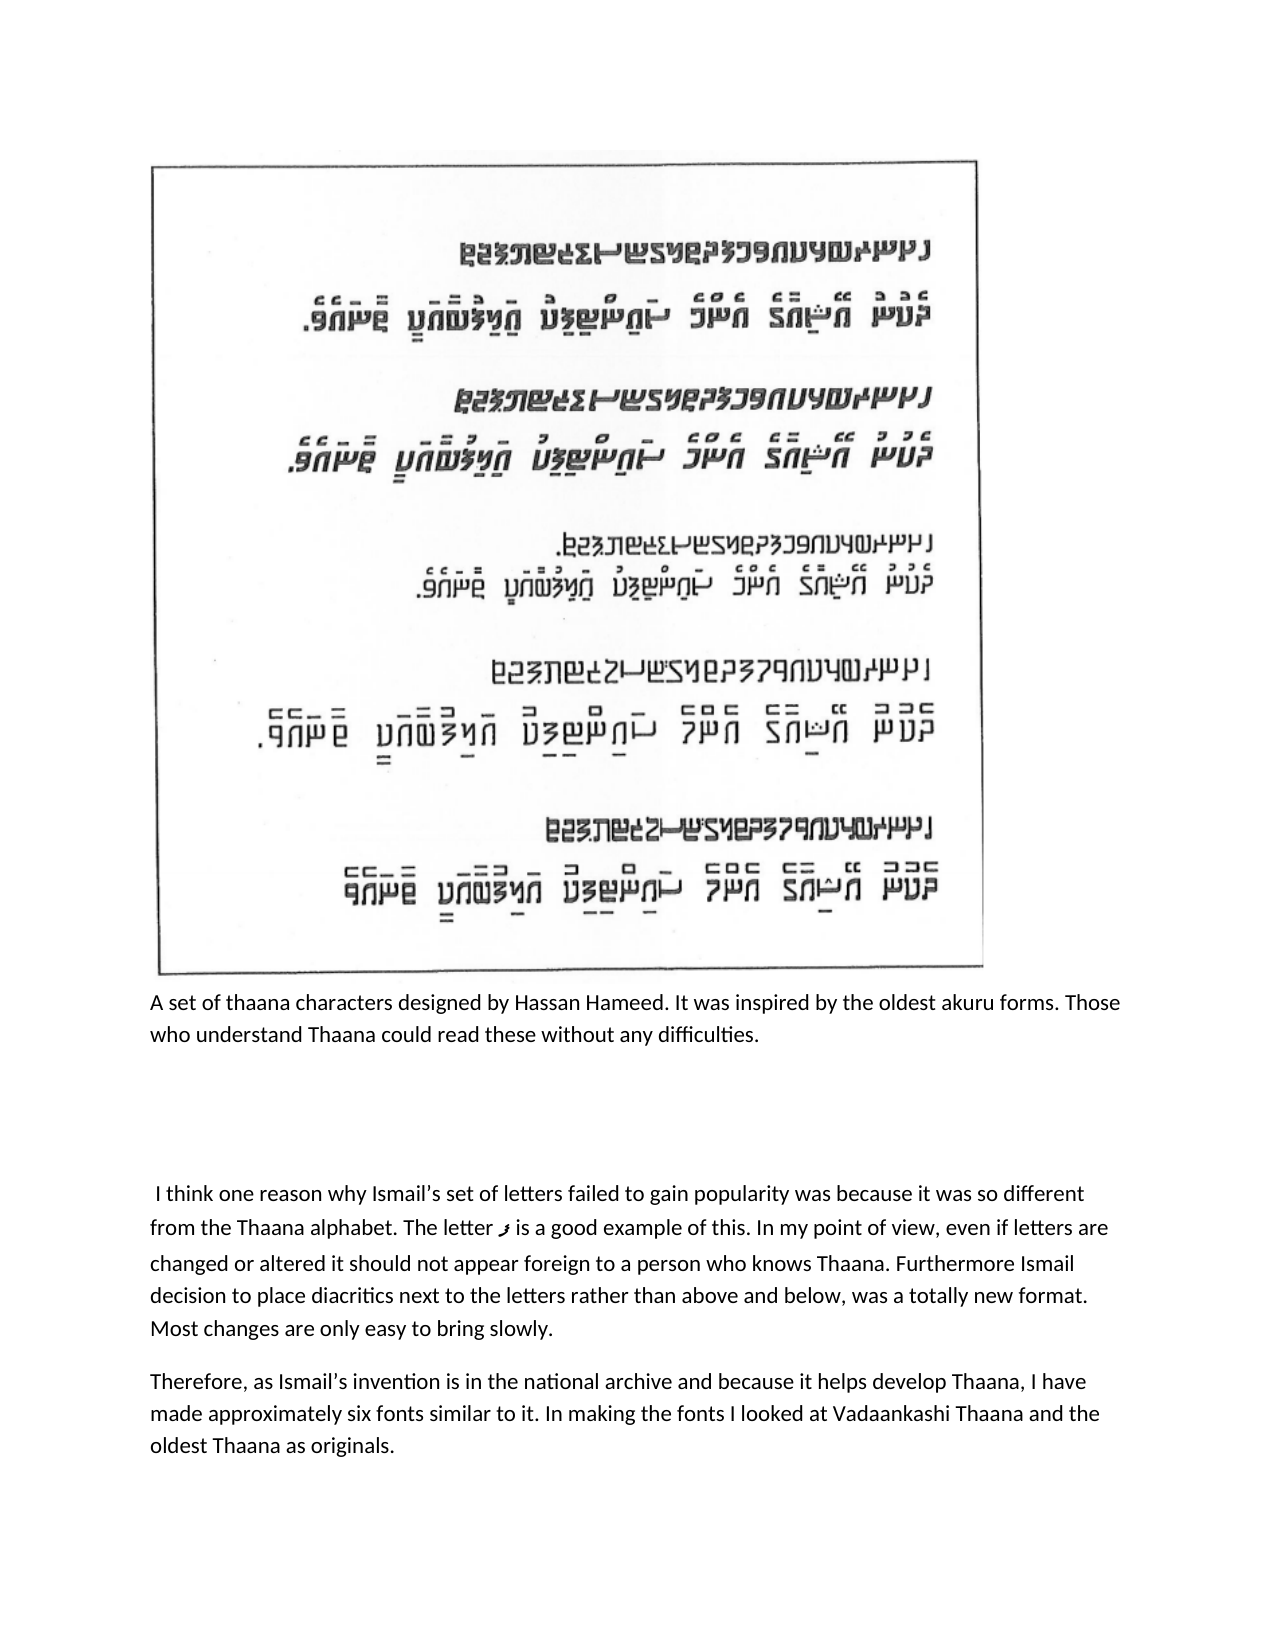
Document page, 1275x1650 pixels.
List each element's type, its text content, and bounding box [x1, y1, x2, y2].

text A set of thaana characters designed by Hassan Hameed. It was inspired by the oldest akuru forms. Those who understand Thaana could read these without any difficulties. [150, 150, 1125, 1048]
text I think one reason why Ismail’s set of letters failed to gain popularity was because it was so different from the Thaana alphabet. The letter ފ is a good example of this. In my point of view, even if letters are changed or altered it should not appear foreign to a person who knows Thaana. Furthermore Ismail decision to place diacritics next to the letters rather than above and below, was a totally new format. Most changes are only easy to bring slowly. [150, 1179, 1125, 1342]
picture [150, 150, 984, 984]
text Therefore, as Ismail’s invention is in the national archive and because it helps develop Thaana, I have made approximately six fonts similar to it. In making the fonts I looked at Vadaankashi Thaana and the oldest Thaana as originals. [150, 1367, 1125, 1459]
